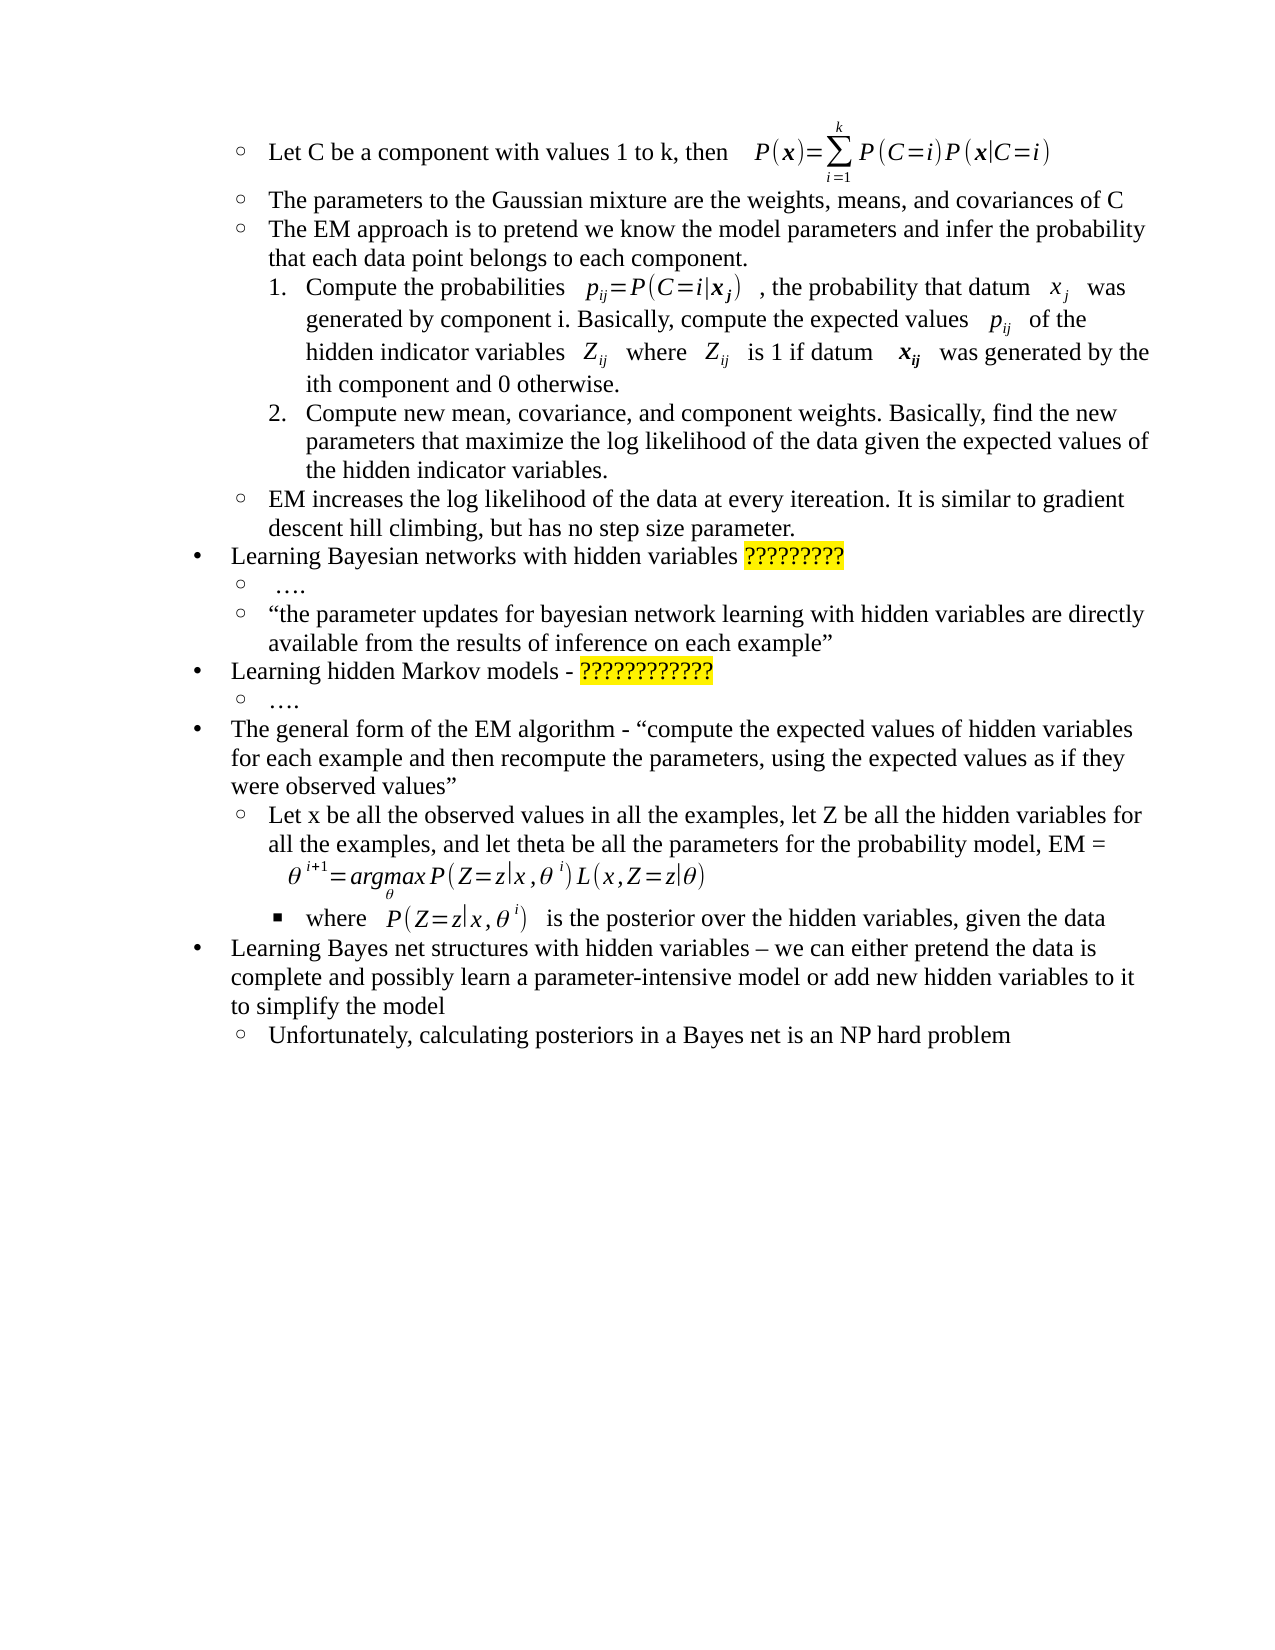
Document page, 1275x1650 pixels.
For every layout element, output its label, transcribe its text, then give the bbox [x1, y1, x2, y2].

list Let C be a component with values 1 to k, then [231, 118, 1157, 185]
list Learning hidden Markov models - ???????????? [193, 656, 1157, 685]
list …. [231, 685, 1157, 714]
list EM increases the log likelihood of the data at every itereation. It is similar to gradient descent hill climbing, but has no step size parameter. [231, 484, 1157, 541]
list “the parameter updates for bayesian network learning with hidden variables are directly available from the results of inference on each example” [231, 599, 1157, 656]
list The general form of the EM algorithm - “compute the expected values of hidden variables for each example and then recompute the parameters, using the expected values as if they were observed values” [193, 714, 1157, 800]
list Learning Bayesian networks with hidden variables ????????? [193, 541, 1157, 570]
list Let x be all the observed values in all the examples, let Z be all the hidden variables for all the examples, and let theta be all the parameters for the probability model, EM = [231, 800, 1157, 901]
list The EM approach is to pretend we know the model parameters and infer the probability that each data point belongs to each component. [231, 214, 1157, 272]
list Learning Bayes net structures with hidden variables – we can either pretend the data is complete and possibly learn a parameter-intensive model or add new hidden variables to it to simplify the model [193, 933, 1157, 1020]
list Unfortunately, calculating posteriors in a Bayes net is an NP hard problem [231, 1020, 1157, 1048]
list The parameters to the Gaussian mixture are the weights, means, and covariances of C [231, 185, 1157, 214]
list whereis the posterior over the hidden variables, given the data [268, 901, 1157, 933]
list Compute the probabilities, the probability that datumwas generated by component i. Basically, compute the expected valuesof the hidden indicator variableswhereis 1 if datum was generated by the ith component and 0 otherwise. [268, 272, 1157, 398]
list …. [231, 570, 1157, 599]
list Compute new mean, covariance, and component weights. Basically, find the new parameters that maximize the log likelihood of the data given the expected values of the hidden indicator variables. [268, 398, 1157, 484]
